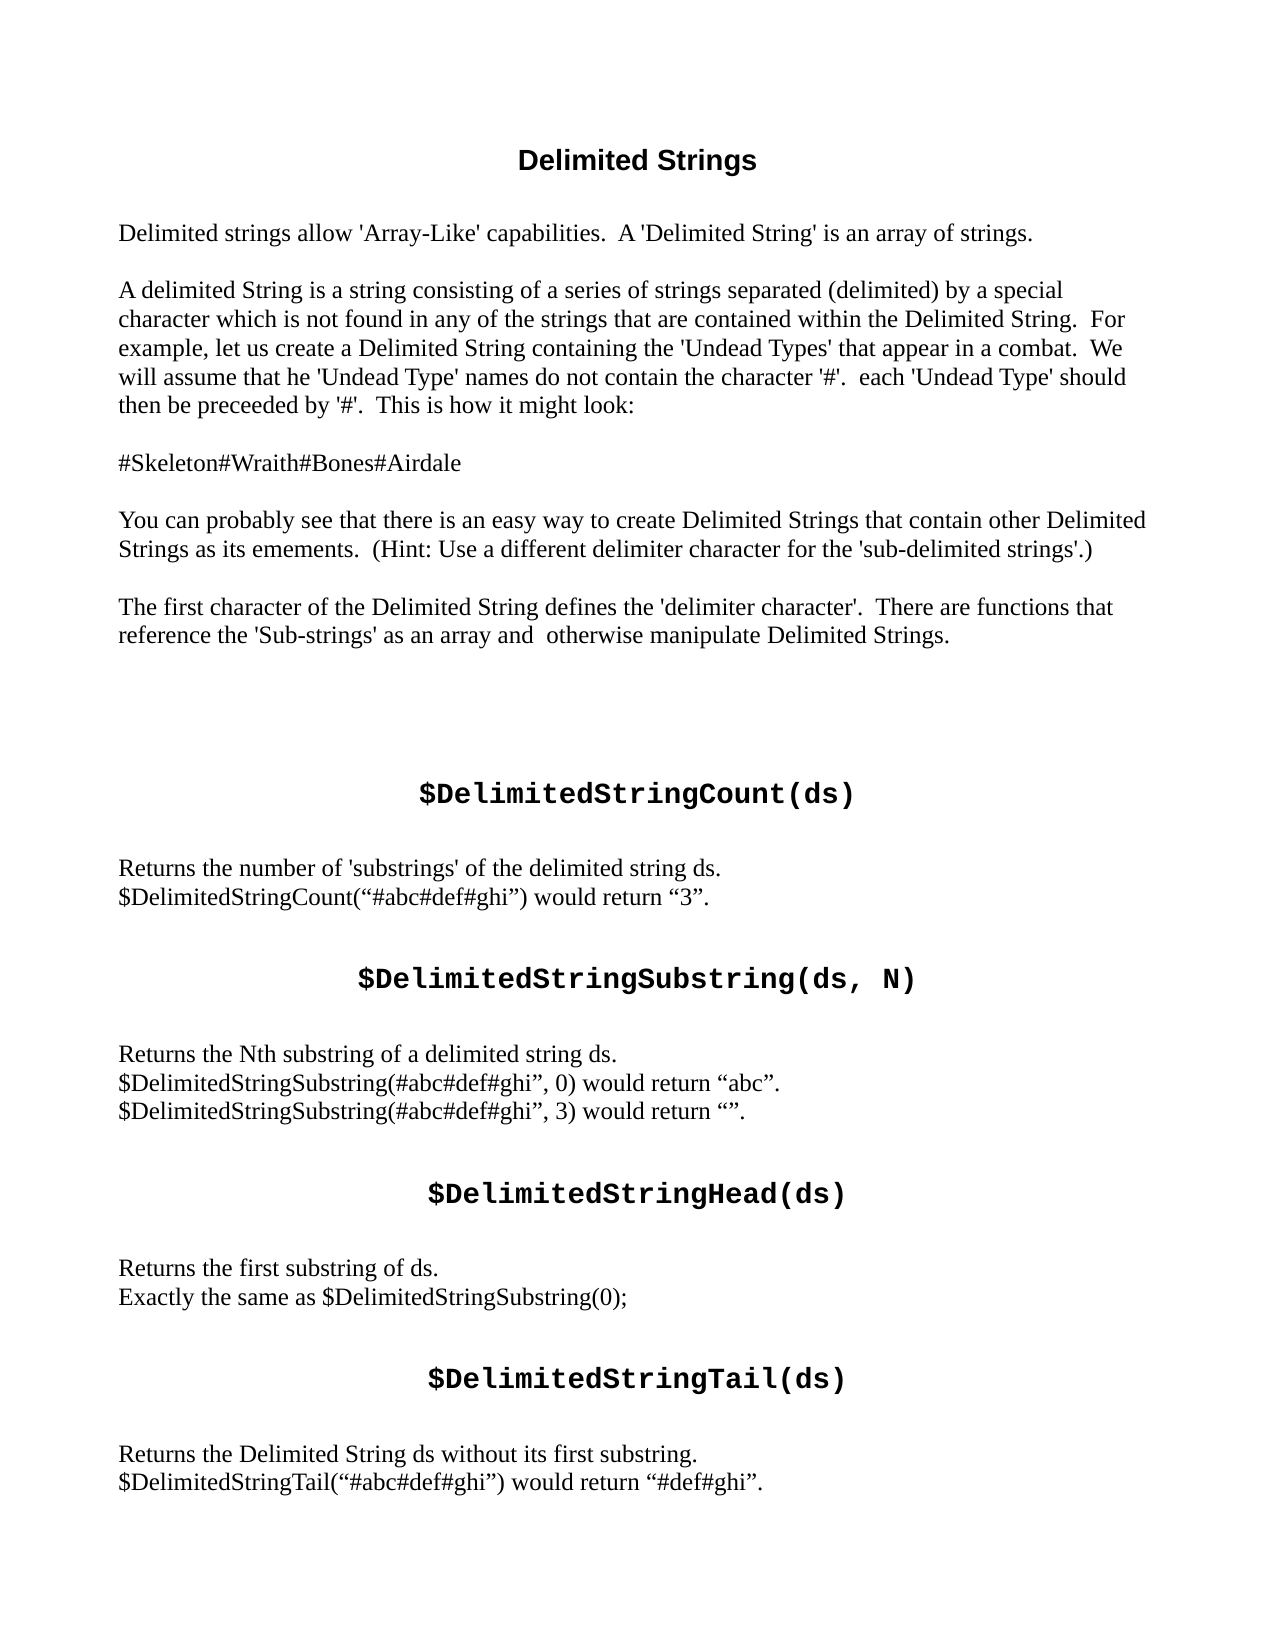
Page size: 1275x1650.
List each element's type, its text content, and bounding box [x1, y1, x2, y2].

text Returns the Nth substring of a delimited string ds. [118, 1039, 1157, 1068]
text You can probably see that there is an easy way to create Delimited Strings that contain other Delimited Strings as its emements. (Hint: Use a different delimiter character for the 'sub-delimited strings'.) [118, 505, 1157, 563]
text The first character of the Delimited String defines the 'delimiter character'. There are functions that reference the 'Sub-strings' as an array and otherwise manipulate Delimited Strings. [118, 592, 1157, 649]
text $DelimitedStringSubstring(#abc#def#ghi”, 3) would return “”. [118, 1096, 1157, 1125]
text Returns the Delimited String ds without its first substring. [118, 1439, 1157, 1467]
text A delimited String is a string consisting of a series of strings separated (delimited) by a special character which is not found in any of the strings that are contained within the Delimited String. For example, let us create a Delimited String containing the 'Undead Types' that appear in a combat. We will assume that he 'Undead Type' names do not contain the character '#'. each 'Undead Type' should then be preceeded by '#'. This is how it might look: [118, 275, 1157, 419]
text #Skeleton#Wraith#Bones#Airdale [118, 448, 1157, 477]
text Returns the number of 'substrings' of the delimited string ds. [118, 853, 1157, 882]
text Exactly the same as $DelimitedStringSubstring(0); [118, 1282, 1157, 1311]
subtitle $DelimitedStringHead(ds) [118, 1179, 1157, 1212]
subtitle $DelimitedStringSubstring(ds, N) [118, 965, 1157, 998]
subtitle $DelimitedStringCount(ds) [118, 779, 1157, 812]
text Delimited strings allow 'Array-Like' capabilities. A 'Delimited String' is an array of strings. [118, 218, 1157, 247]
subtitle Delimited Strings [118, 143, 1157, 177]
text Returns the first substring of ds. [118, 1253, 1157, 1282]
text $DelimitedStringCount(“#abc#def#ghi”) would return “3”. [118, 882, 1157, 911]
text $DelimitedStringTail(“#abc#def#ghi”) would return “#def#ghi”. [118, 1467, 1157, 1496]
text $DelimitedStringSubstring(#abc#def#ghi”, 0) would return “abc”. [118, 1068, 1157, 1096]
subtitle $DelimitedStringTail(ds) [118, 1364, 1157, 1397]
